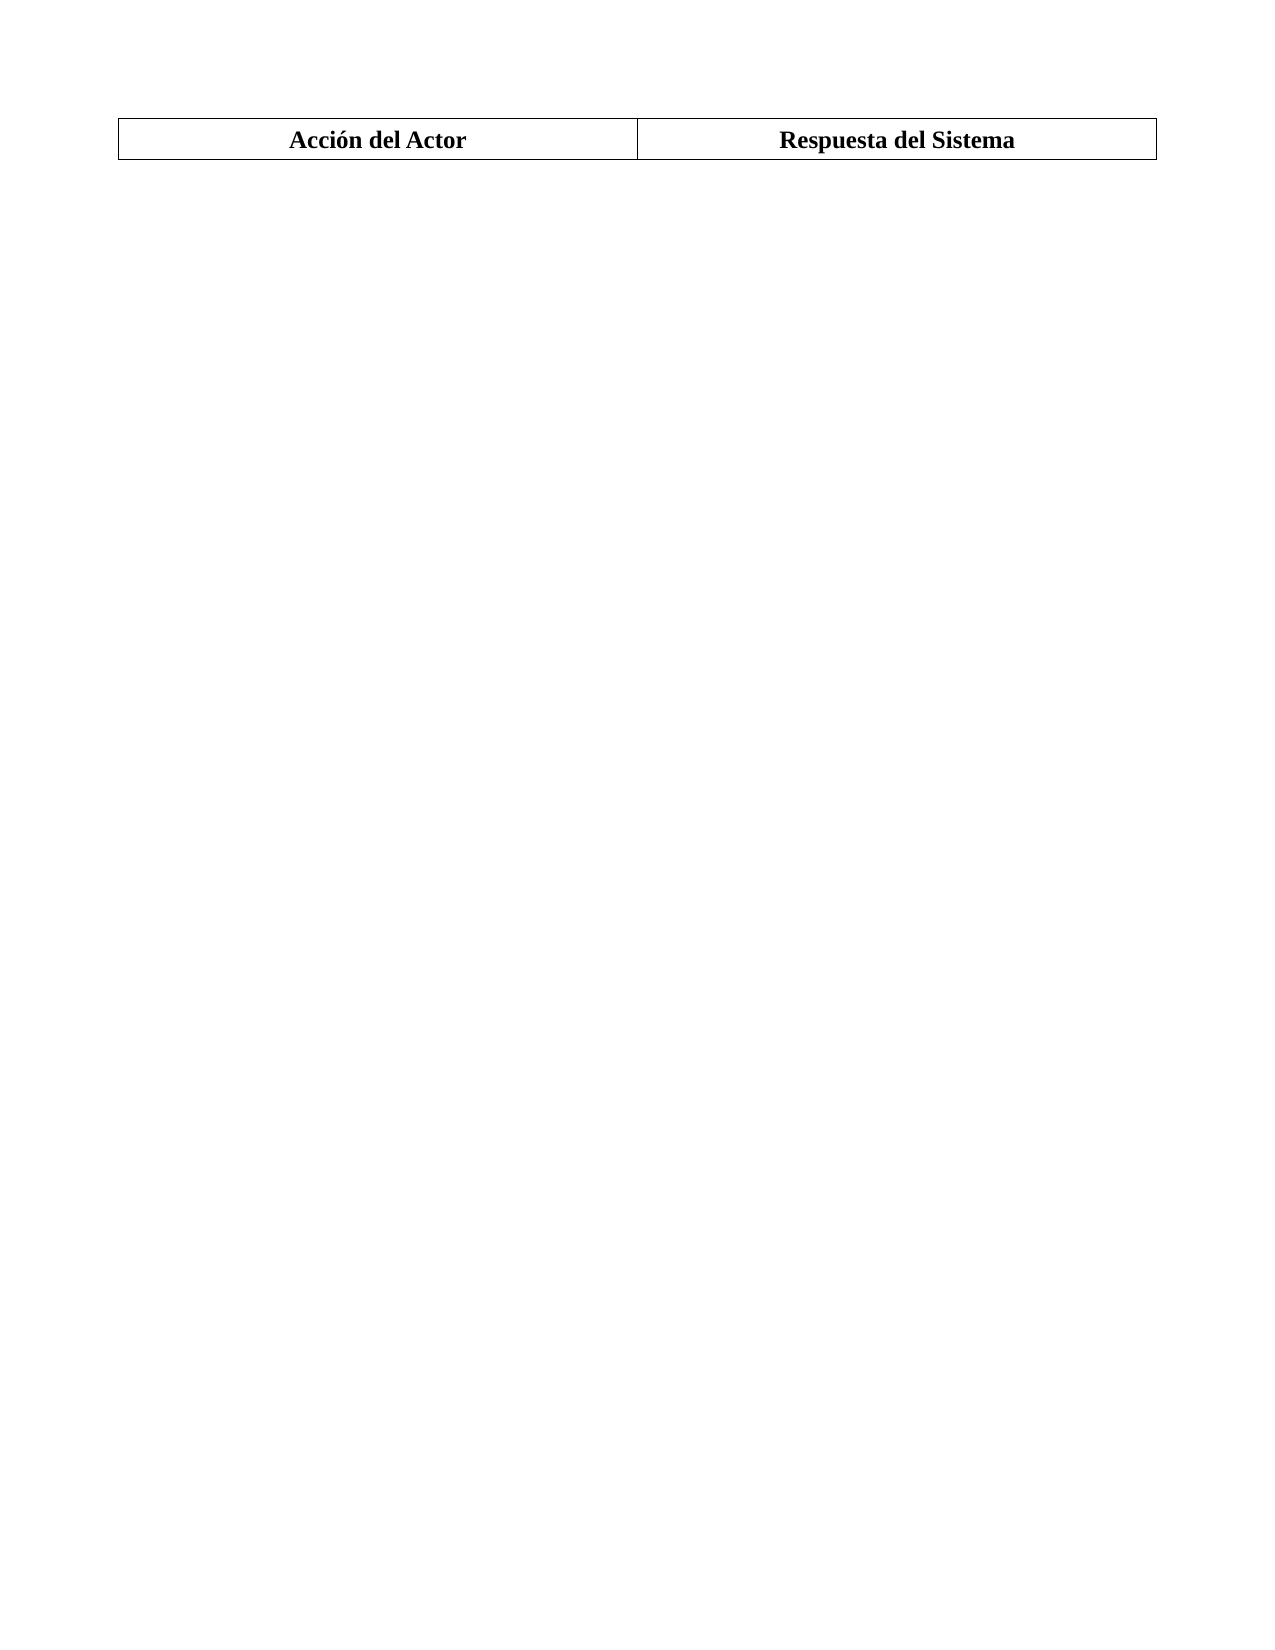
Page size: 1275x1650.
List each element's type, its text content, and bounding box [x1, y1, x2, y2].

table_header Acción del Actor [119, 119, 637, 159]
table_header Respuesta del Sistema [638, 119, 1156, 159]
